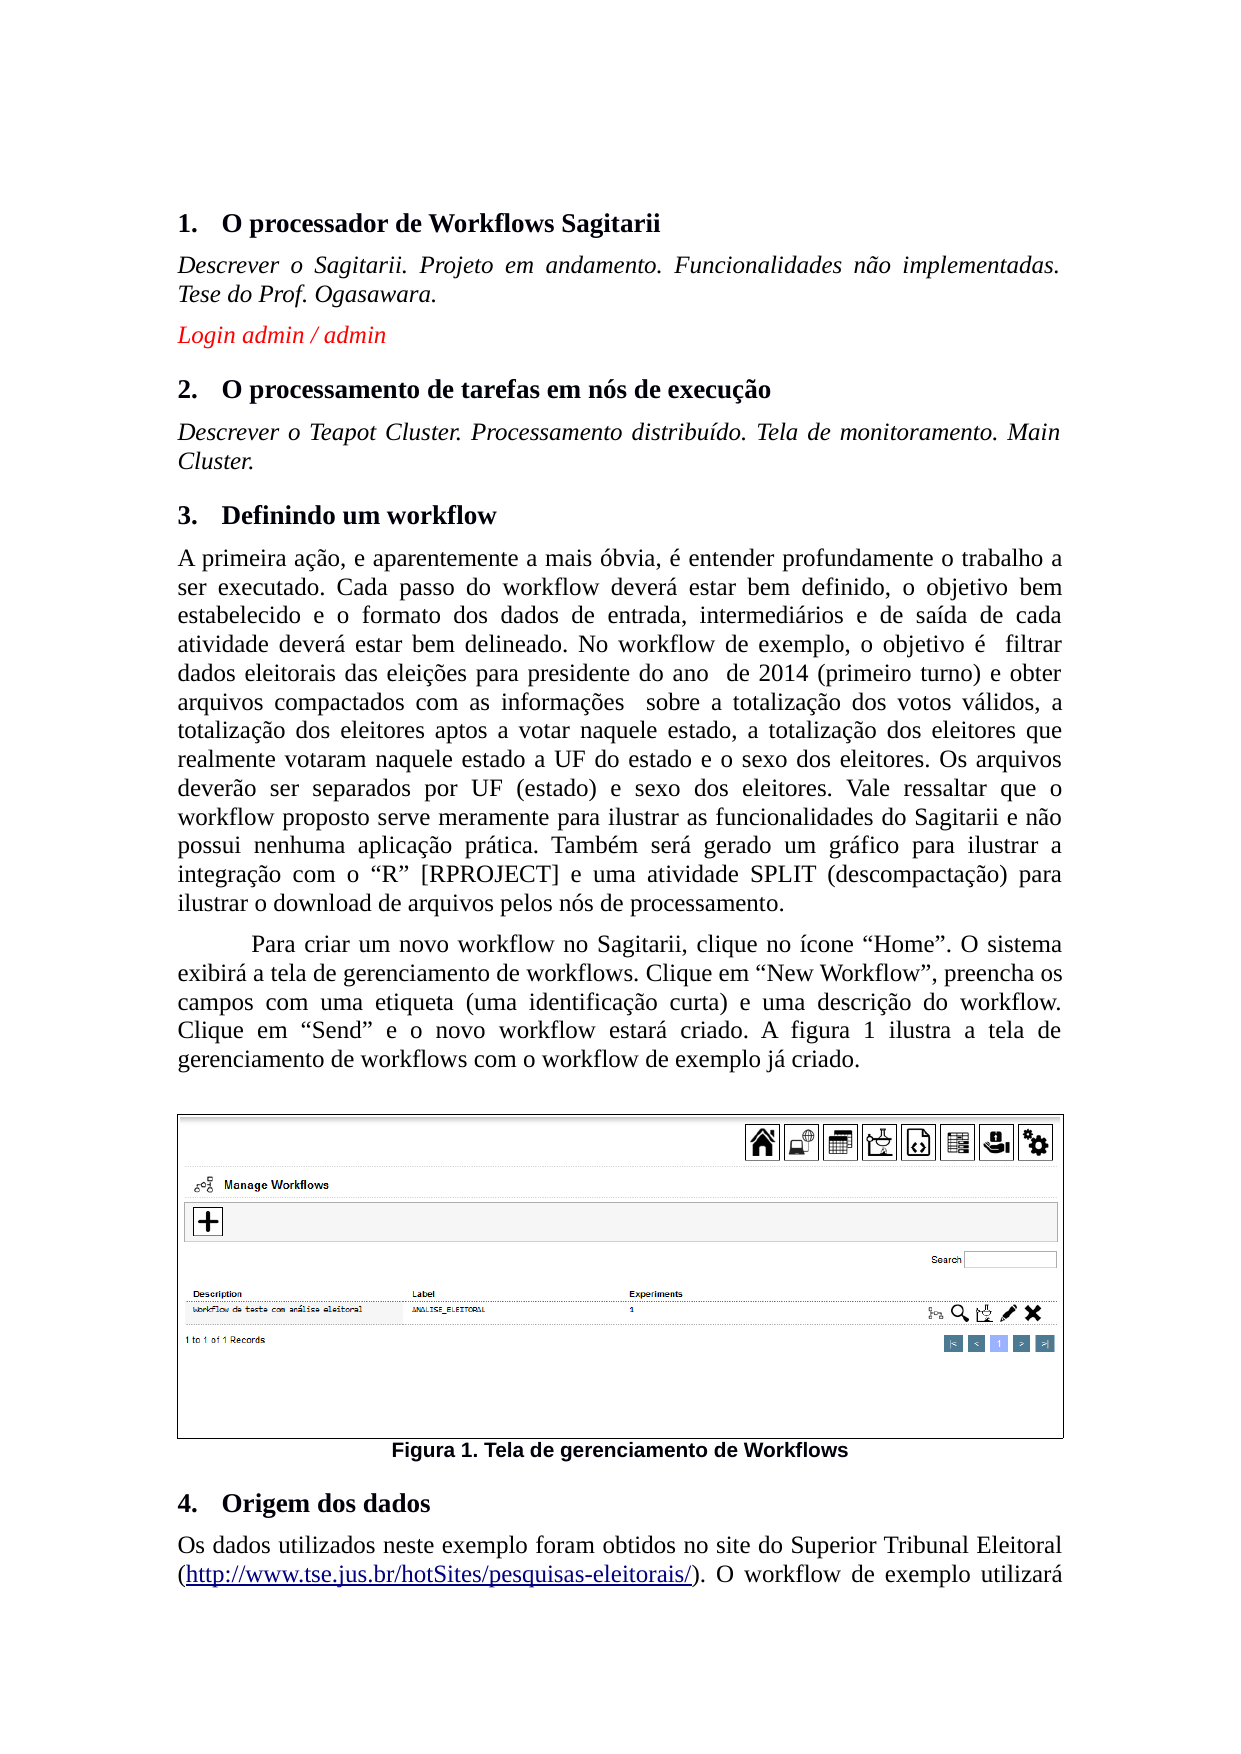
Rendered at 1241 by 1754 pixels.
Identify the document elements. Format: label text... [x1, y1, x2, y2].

title Origem dos dados [177, 1487, 1063, 1518]
text Figura 1. Tela de gerenciamento de Workflows [224, 1439, 1016, 1462]
text Os dados utilizados neste exemplo foram obtidos no site do Superior Tribunal Eleitoral (http://www.tse.jus.br/hotSites/pesquisas-eleitorais/). O workflow de exemplo utilizará [177, 1530, 1063, 1588]
text Para criar um novo workflow no Sagitarii, clique no ícone “Home”. O sistema exibirá a tela de gerenciamento de workflows. Clique em “New Workflow”, preencha os campos com uma etiqueta (uma identificação curta) e uma descrição do workflow. Clique em “Send” e o novo workflow estará criado. A figura 1 ilustra a tela de gerenciamento de workflows com o workflow de exemplo já criado. [177, 929, 1063, 1073]
title O processador de Workflows Sagitarii [177, 207, 1063, 238]
title Definindo um workflow [177, 499, 1063, 531]
text Login admin / admin [177, 320, 1063, 349]
text [178, 1115, 1063, 1438]
text Descrever o Sagitarii. Projeto em andamento. Funcionalidades não implementadas. Tese do Prof. Ogasawara. [177, 250, 1063, 308]
title O processamento de tarefas em nós de execução [177, 374, 1063, 405]
text Descrever o Teapot Cluster. Processamento distribuído. Tela de monitoramento. Main Cluster. [177, 417, 1063, 475]
text A primeira ação, e aparentemente a mais óbvia, é entender profundamente o trabalho a ser executado. Cada passo do workflow deverá estar bem definido, o objetivo bem estabelecido e o formato dos dados de entrada, intermediários e de saída de cada atividade deverá estar bem delineado. No workflow de exemplo, o objetivo é filtrar dados eleitorais das eleições para presidente do ano de 2014 (primeiro turno) e obter arquivos compactados com as informações sobre a totalização dos votos válidos, a totalização dos eleitores aptos a votar naquele estado, a totalização dos eleitores que realmente votaram naquele estado a UF do estado e o sexo dos eleitores. Os arquivos deverão ser separados por UF (estado) e sexo dos eleitores. Vale ressaltar que o workflow proposto serve meramente para ilustrar as funcionalidades do Sagitarii e não possui nenhuma aplicação prática. Também será gerado um gráfico para ilustrar a integração com o “R” [RPROJECT] e uma atividade SPLIT (descompactação) para ilustrar o download de arquivos pelos nós de processamento. [177, 543, 1063, 917]
